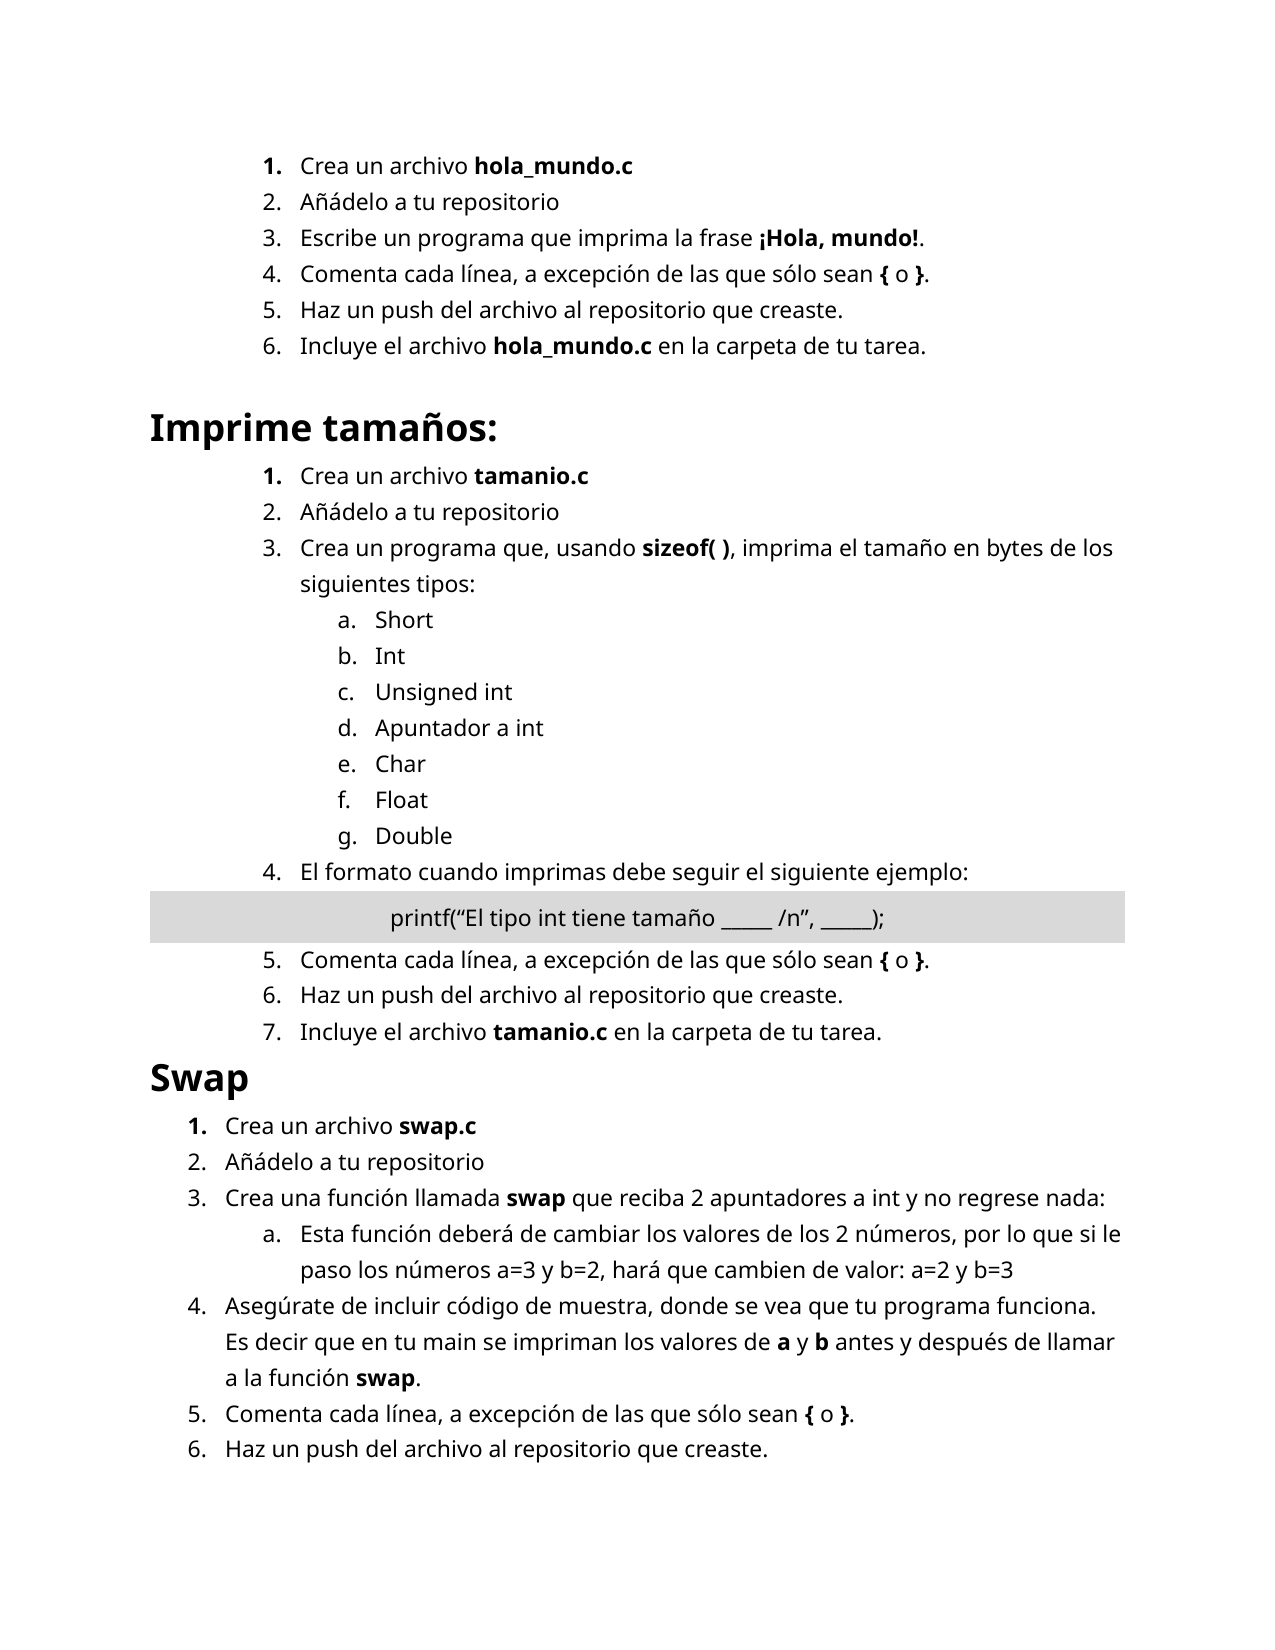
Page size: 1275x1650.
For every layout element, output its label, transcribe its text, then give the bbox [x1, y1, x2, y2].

list Char [337, 748, 1125, 779]
list Crea un archivo hola_mundo.c [262, 150, 1125, 181]
subtitle Imprime tamaños: [150, 402, 1125, 453]
list Añádelo a tu repositorio [187, 1146, 1125, 1177]
list Comenta cada línea, a excepción de las que sólo sean { o }. [262, 943, 1125, 975]
list Crea una función llamada swap que reciba 2 apuntadores a int y no regrese nada: [187, 1182, 1125, 1213]
list Comenta cada línea, a excepción de las que sólo sean { o }. [187, 1397, 1125, 1429]
list Apuntador a int [337, 712, 1125, 743]
list Unsigned int [337, 676, 1125, 707]
list Crea un archivo swap.c [187, 1110, 1125, 1141]
list Haz un push del archivo al repositorio que creaste. [262, 294, 1125, 325]
list Float [337, 784, 1125, 815]
list Haz un push del archivo al repositorio que creaste. [262, 979, 1125, 1011]
list Escribe un programa que imprima la frase ¡Hola, mundo!. [262, 222, 1125, 253]
subtitle Swap [150, 1051, 1125, 1102]
list Añádelo a tu repositorio [262, 186, 1125, 217]
list Haz un push del archivo al repositorio que creaste. [187, 1433, 1125, 1465]
list Asegúrate de incluir código de muestra, donde se vea que tu programa funciona. Es decir que en tu main se impriman los valores de a y b antes y después de llamar a la función swap. [187, 1290, 1125, 1393]
list Incluye el archivo hola_mundo.c en la carpeta de tu tarea. [262, 330, 1125, 361]
list Short [337, 604, 1125, 635]
table_header printf(“El tipo int tiene tamaño _____ /n”, _____); [150, 891, 1125, 943]
list Incluye el archivo tamanio.c en la carpeta de tu tarea. [262, 1015, 1125, 1047]
list Añádelo a tu repositorio [262, 496, 1125, 527]
list El formato cuando imprimas debe seguir el siguiente ejemplo: [262, 856, 1125, 887]
list Comenta cada línea, a excepción de las que sólo sean { o }. [262, 258, 1125, 289]
list Esta función deberá de cambiar los valores de los 2 números, por lo que si le paso los números a=3 y b=2, hará que cambien de valor: a=2 y b=3 [262, 1218, 1125, 1285]
list Int [337, 640, 1125, 671]
list Crea un programa que, usando sizeof( ), imprima el tamaño en bytes de los siguientes tipos: [262, 532, 1125, 599]
list Double [337, 819, 1125, 851]
list Crea un archivo tamanio.c [262, 460, 1125, 491]
